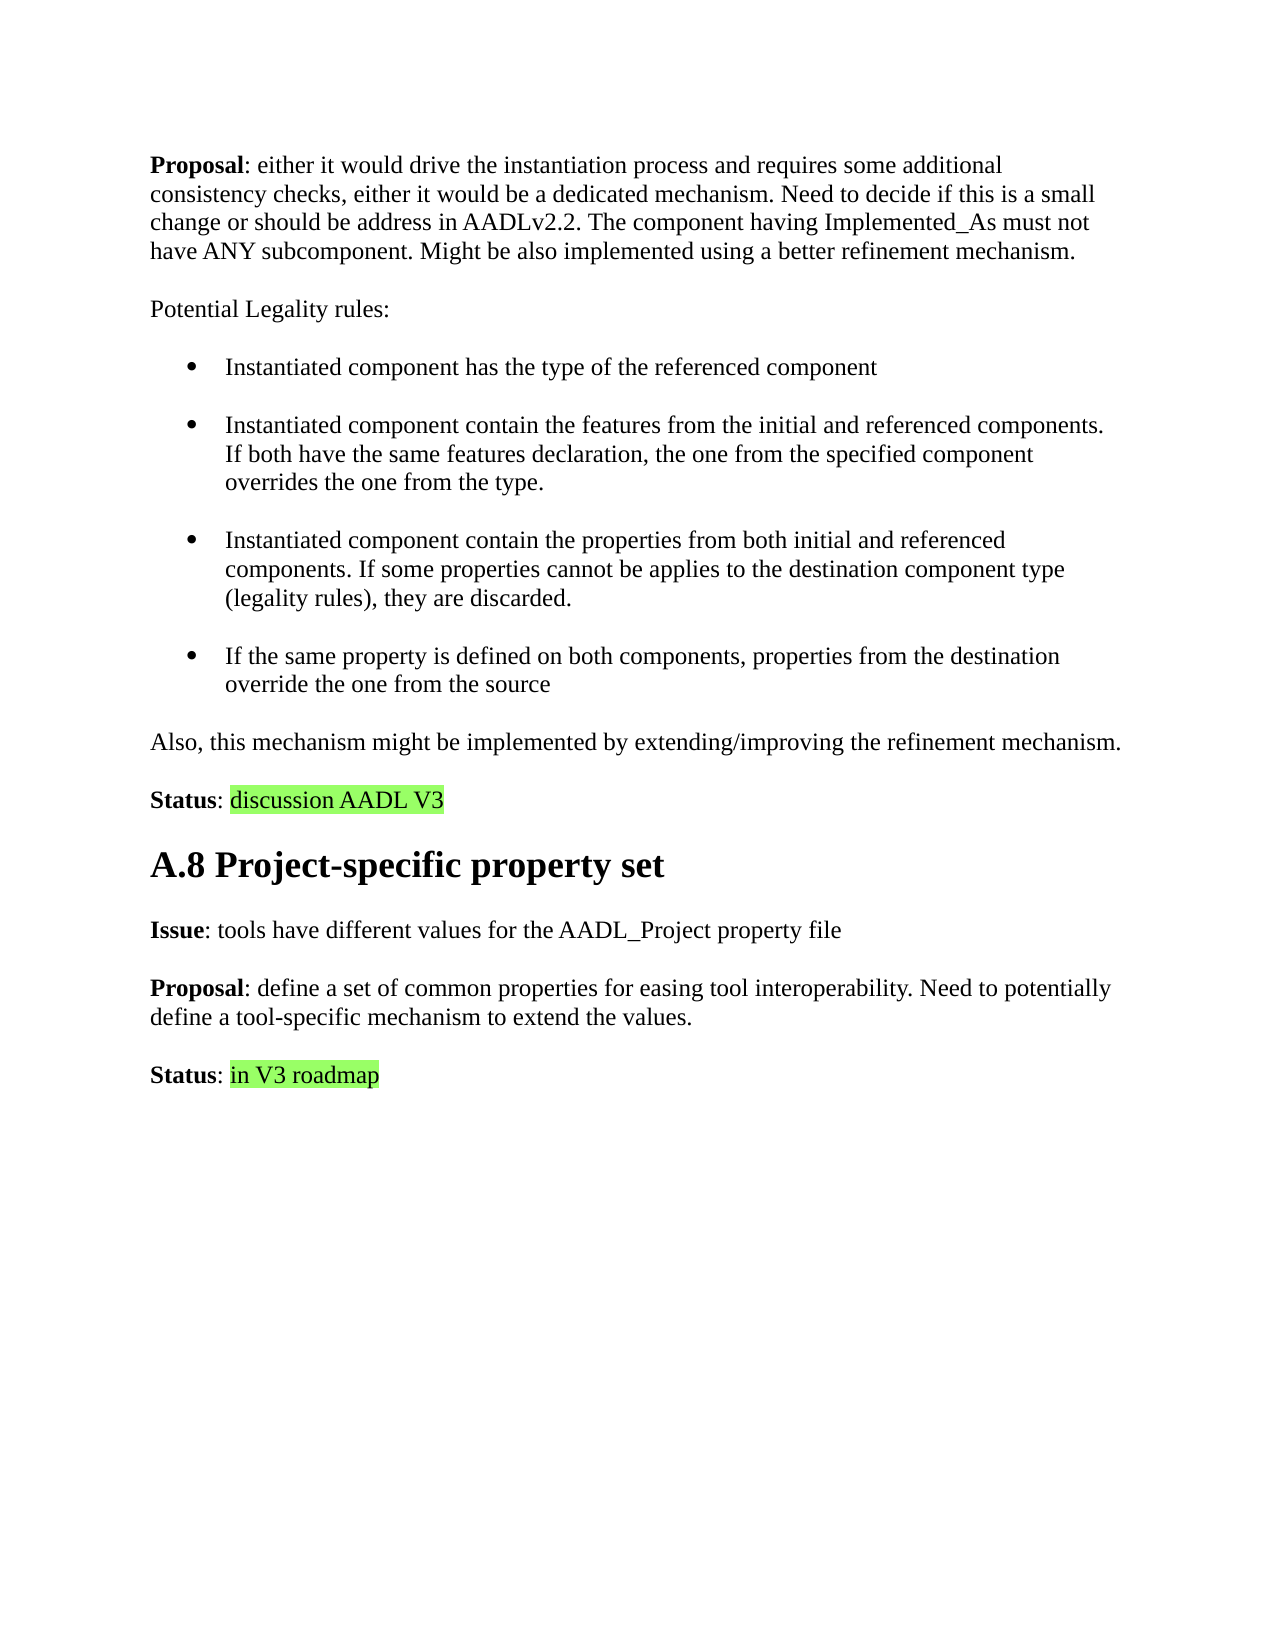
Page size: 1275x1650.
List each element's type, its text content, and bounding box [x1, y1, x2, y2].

text Issue: tools have different values for the AADL_Project property file [150, 915, 1125, 944]
list Instantiated component has the type of the referenced component [187, 352, 1125, 381]
list If the same property is defined on both components, properties from the destination override the one from the source [187, 641, 1125, 698]
text Proposal: define a set of common properties for easing tool interoperability. Need to potentially define a tool-specific mechanism to extend the values. [150, 973, 1125, 1031]
subtitle A.8 Project-specific property set [150, 843, 1125, 886]
text Potential Legality rules: [150, 294, 1125, 323]
list Instantiated component contain the properties from both initial and referenced components. If some properties cannot be applies to the destination component type (legality rules), they are discarded. [187, 525, 1125, 612]
text Proposal: either it would drive the instantiation process and requires some additional consistency checks, either it would be a dedicated mechanism. Need to decide if this is a small change or should be address in AADLv2.2. The component having Implemented_As must not have ANY subcomponent. Might be also implemented using a better refinement mechanism. [150, 150, 1125, 265]
text Also, this mechanism might be implemented by extending/improving the refinement mechanism. Status: discussion AADL V3 [150, 727, 1125, 814]
list Instantiated component contain the features from the initial and referenced components. If both have the same features declaration, the one from the specified component overrides the one from the type. [187, 410, 1125, 496]
text Status: in V3 roadmap [150, 1060, 1125, 1088]
